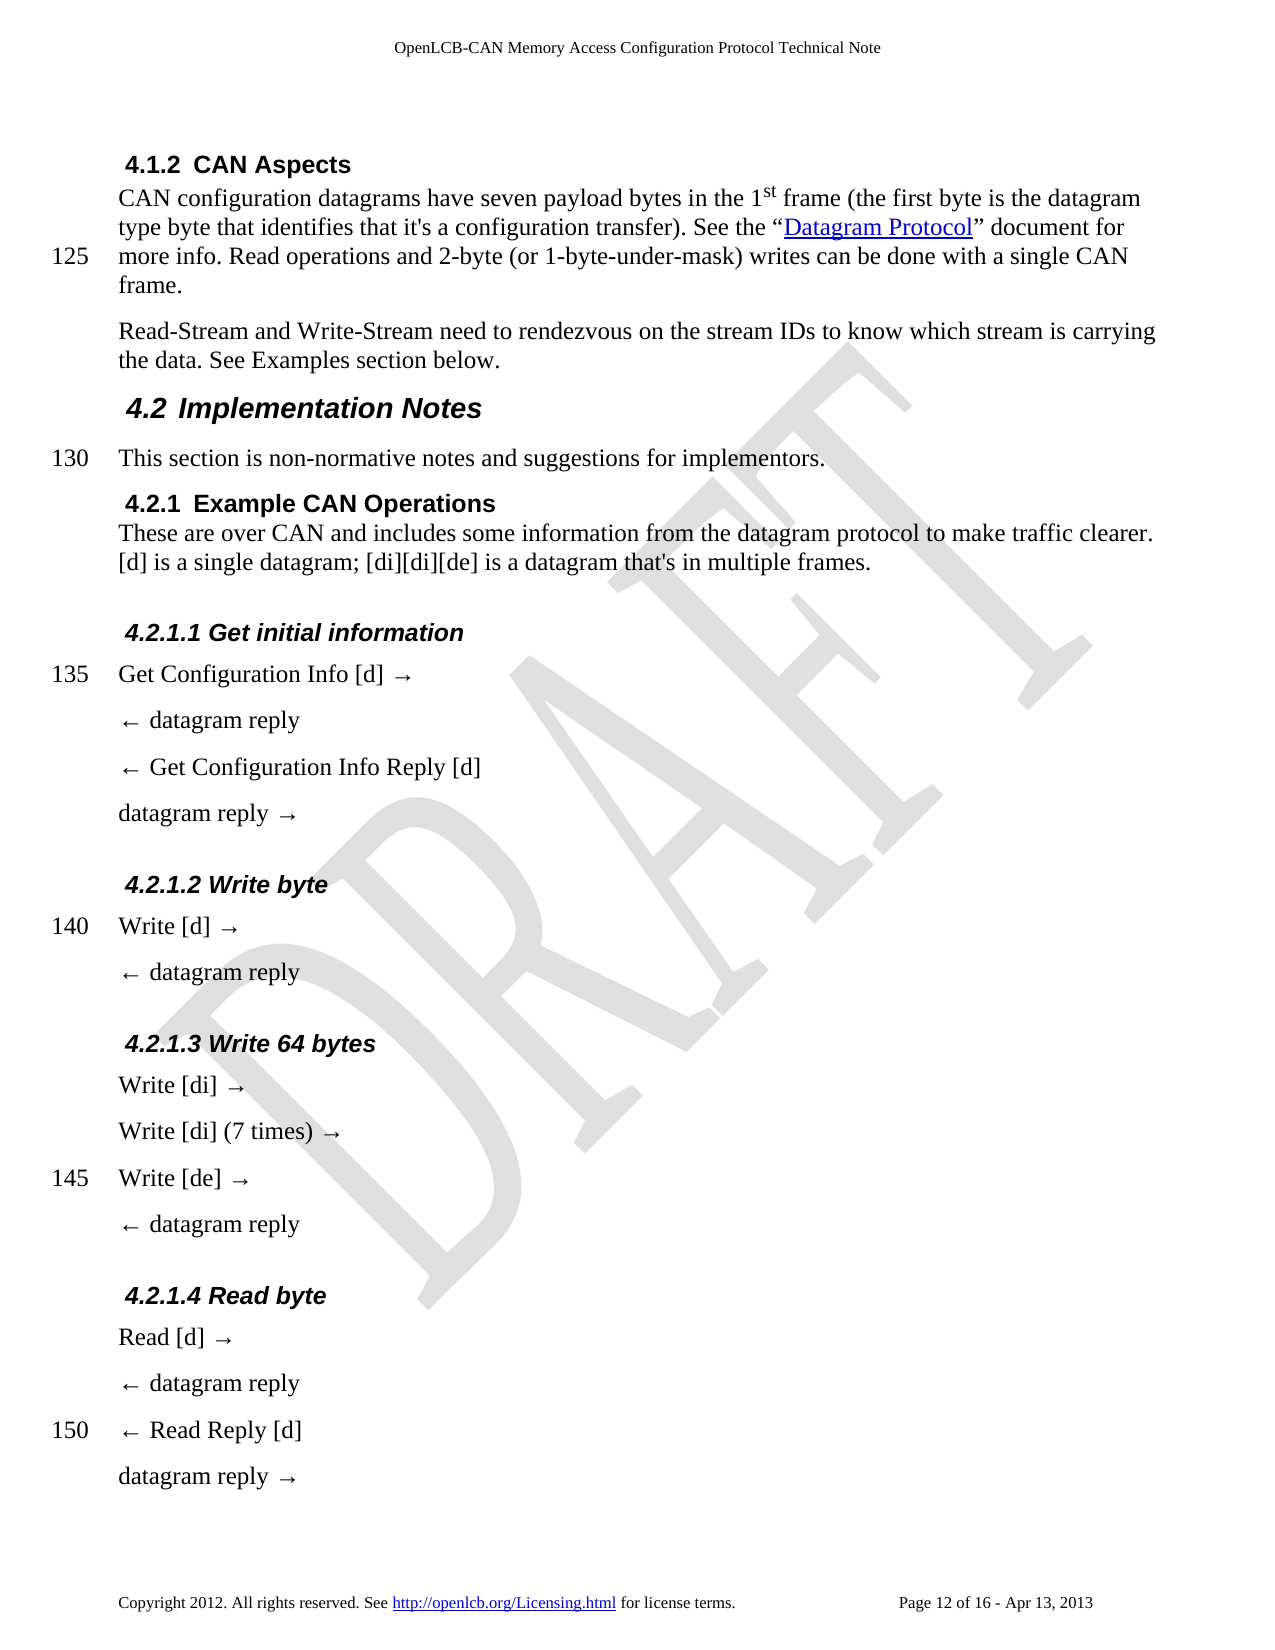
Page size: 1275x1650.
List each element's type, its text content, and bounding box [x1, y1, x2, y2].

text These are over CAN and includes some information from the datagram protocol to make traffic clearer. [d] is a single datagram; [di][di][de] is a datagram that's in multiple frames. [118, 518, 670, 575]
text [805, 659, 1033, 688]
subtitle Example CAN Operations [118, 489, 699, 518]
text CAN configuration datagrams have seven payload bytes in the 1st frame (the first byte is the datagram type byte that identifies that it's a configuration transfer). See the “Datagram Protocol” document for more info. Read operations and 2-byte (or 1-byte-under-mask) writes can be done with a single CAN frame. [118, 179, 1157, 298]
text This section is non-normative notes and suggestions for implementors. [760, 443, 832, 471]
text ← datagram reply [118, 706, 549, 734]
subtitle [893, 489, 1157, 518]
text datagram reply → [118, 798, 403, 827]
text ← datagram reply [513, 972, 554, 986]
text [809, 706, 1157, 734]
text [1052, 659, 1157, 688]
text These are over CAN and includes some information from the datagram protocol to make traffic clearer. [d] is a single datagram; [di][di][de] is a datagram that's in multiple frames. [922, 518, 1157, 575]
subtitle [768, 489, 879, 518]
text [692, 911, 1157, 940]
text Write [di] (7 times) → [118, 1116, 298, 1145]
subtitle Write 64 bytes [429, 1029, 520, 1057]
text Write [di] → [118, 1070, 252, 1099]
text Read-Stream and Write-Stream need to rendezvous on the stream IDs to know which stream is carrying the data. See Examples section below. [118, 316, 1157, 374]
subtitle [721, 618, 818, 647]
text Write [d] → [118, 911, 403, 940]
text ← datagram reply [118, 957, 234, 986]
text ← Get Configuration Info Reply [d] [118, 752, 581, 781]
text ← datagram reply [118, 1368, 1157, 1397]
text [431, 798, 613, 827]
text [266, 1070, 449, 1099]
text [674, 752, 841, 781]
subtitle Read byte [118, 1281, 426, 1309]
text [613, 798, 701, 827]
subtitle [815, 391, 1157, 425]
text ← datagram reply [567, 957, 721, 986]
subtitle [520, 870, 662, 898]
text [913, 798, 1157, 827]
text Write [di] (7 times) → [312, 1116, 481, 1145]
subtitle CAN Aspects [118, 150, 1157, 179]
text These are over CAN and includes some information from the datagram protocol to make traffic clearer. [d] is a single datagram; [di][di][de] is a datagram that's in multiple frames. [668, 518, 936, 575]
text ← datagram reply [245, 977, 315, 986]
text [742, 798, 882, 827]
text [467, 1070, 562, 1099]
text [581, 752, 660, 781]
subtitle [431, 1281, 1157, 1309]
text Write [di] (7 times) → [500, 1116, 584, 1145]
subtitle Write byte [118, 870, 361, 898]
text ← Read Reply [d] [118, 1415, 1157, 1443]
subtitle [842, 870, 1157, 898]
text [606, 706, 794, 734]
text Get Configuration Info [d] → [118, 659, 524, 688]
subtitle Write 64 bytes [225, 1029, 410, 1057]
text [576, 1070, 1157, 1099]
subtitle [1022, 618, 1157, 647]
text [417, 911, 515, 940]
text ← datagram reply [463, 957, 502, 977]
text This section is non-normative notes and suggestions for implementors. [118, 443, 745, 471]
subtitle [376, 870, 503, 898]
text [537, 659, 748, 688]
subtitle [823, 618, 1008, 647]
text [519, 1163, 1157, 1192]
text [540, 911, 691, 940]
subtitle Implementation Notes [118, 391, 797, 425]
text [549, 706, 592, 734]
text [503, 1209, 1157, 1238]
text Read [d] → [118, 1322, 1157, 1351]
subtitle Get initial information [118, 618, 707, 647]
text Write [de] → [118, 1163, 345, 1192]
text datagram reply → [118, 1461, 1157, 1490]
text Write [di] (7 times) → [595, 1116, 1157, 1145]
text This section is non-normative notes and suggestions for implementors. [847, 443, 1157, 471]
text [359, 1163, 494, 1192]
subtitle [727, 489, 776, 518]
subtitle [670, 870, 816, 898]
subtitle Write 64 bytes [535, 1029, 1157, 1057]
text ← datagram reply [724, 957, 1157, 986]
text [855, 752, 1157, 781]
text ← datagram reply [118, 1209, 391, 1238]
text [405, 1209, 488, 1238]
subtitle Write 64 bytes [118, 1029, 210, 1057]
text ← datagram reply [336, 957, 449, 986]
